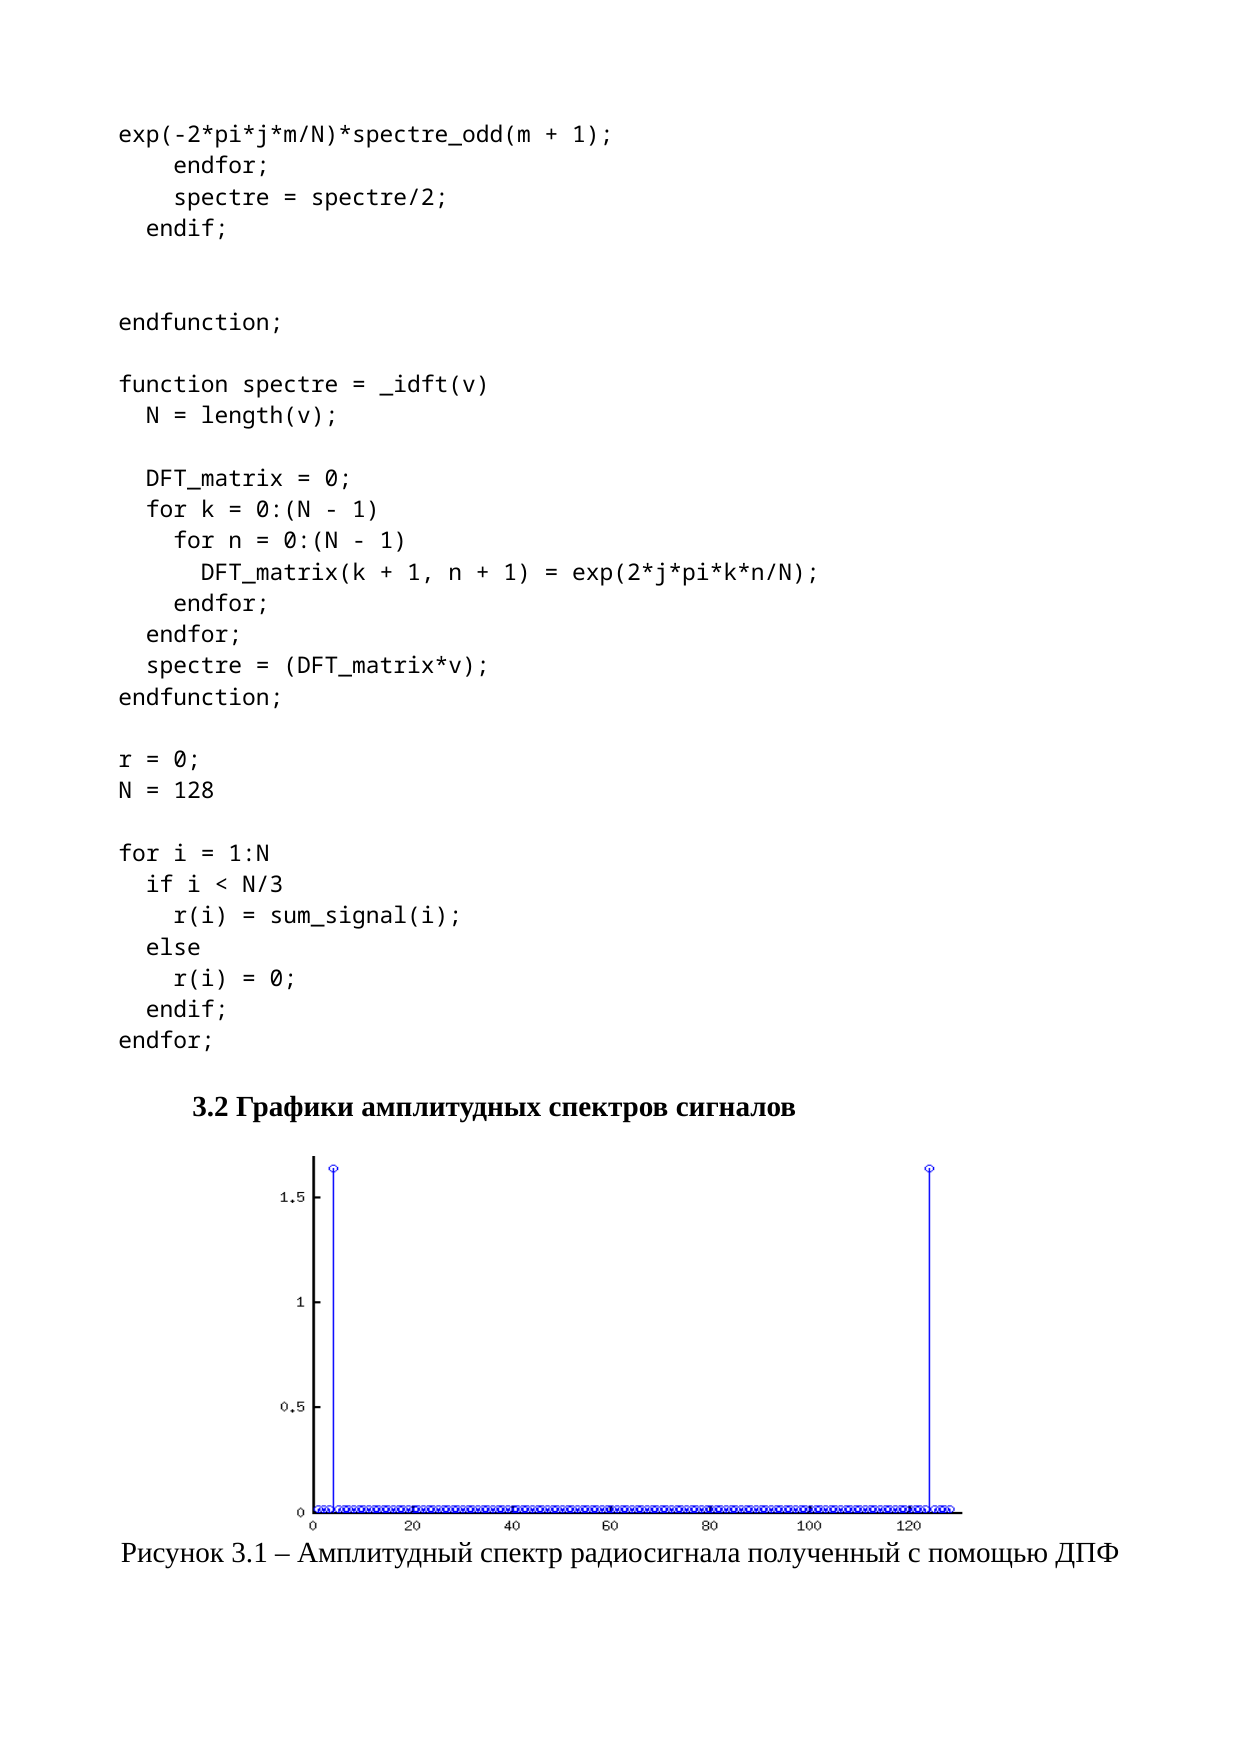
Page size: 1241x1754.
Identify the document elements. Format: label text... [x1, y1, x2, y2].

text spectre = spectre/2; [118, 181, 1122, 212]
text Рисунок 3.1 – Амплитудный спектр радиосигнала полученный с помощью ДПФ [118, 1156, 1122, 1569]
text for k = 0:(N - 1) [118, 493, 1122, 524]
text endif; [118, 212, 1122, 243]
text N = length(v); [118, 399, 1122, 431]
picture [277, 1156, 963, 1536]
text endfor; [118, 587, 1122, 618]
text endfunction; [118, 306, 1122, 337]
text endfor; [118, 1024, 1122, 1056]
text 3.2 Графики амплитудных спектров сигналов [118, 1089, 1122, 1123]
text endfor; [118, 149, 1122, 181]
text N = 128 [118, 774, 1122, 806]
text spectre = (DFT_matrix*v); [118, 649, 1122, 681]
text DFT_matrix(k + 1, n + 1) = exp(2*j*pi*k*n/N); [118, 556, 1122, 587]
text r(i) = 0; [118, 962, 1122, 993]
text else [118, 931, 1122, 962]
text endif; [118, 993, 1122, 1024]
text for n = 0:(N - 1) [118, 524, 1122, 556]
text - exp(-2*pi*j*m/N)*spectre_odd(m + 1); [118, 118, 1122, 149]
text if i < N/3 [118, 868, 1122, 899]
text for i = 1:N [118, 837, 1122, 868]
text endfor; [118, 618, 1122, 649]
text r = 0; [118, 743, 1122, 774]
text endfunction; [118, 681, 1122, 712]
text DFT_matrix = 0; [118, 462, 1122, 493]
text r(i) = sum_signal(i); [118, 899, 1122, 931]
text function spectre = _idft(v) [118, 368, 1122, 399]
